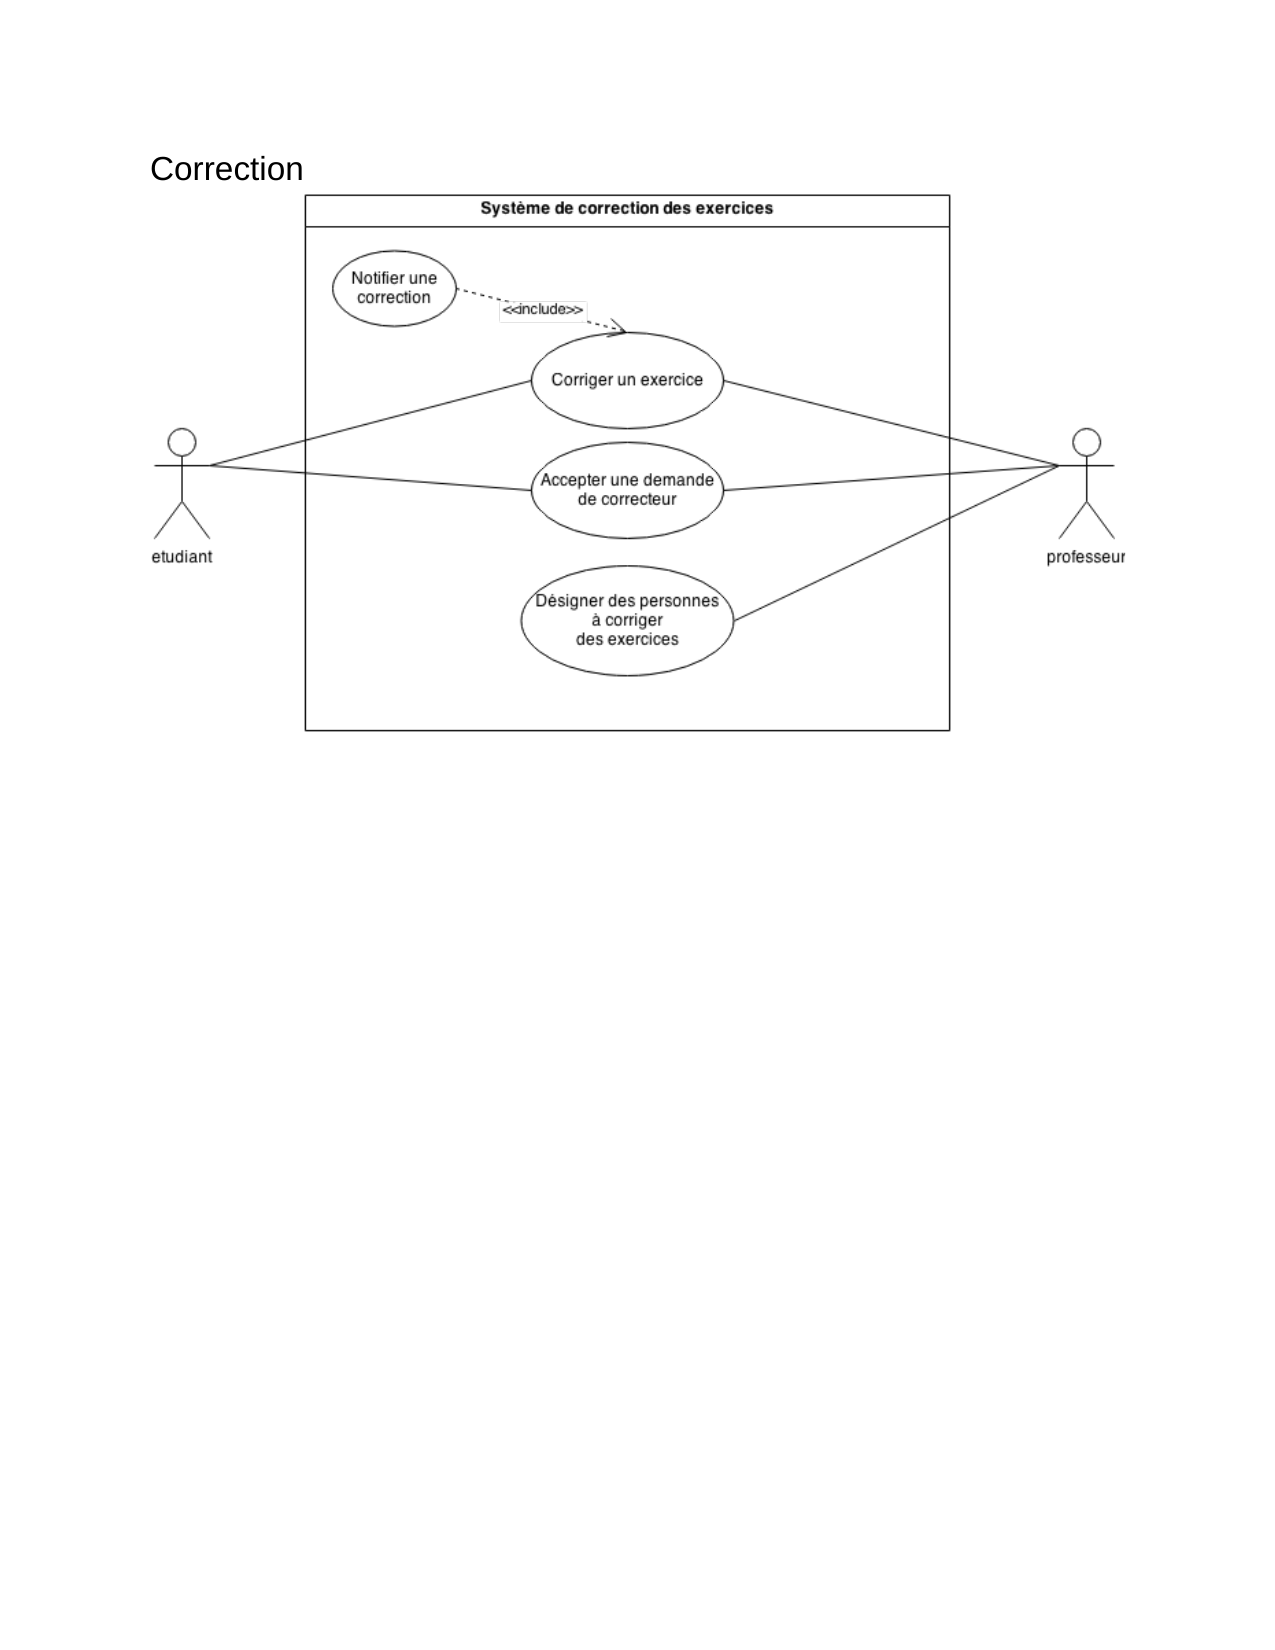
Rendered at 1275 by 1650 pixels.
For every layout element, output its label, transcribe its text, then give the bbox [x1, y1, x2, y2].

picture [150, 192, 1125, 737]
text Correction [150, 150, 1125, 187]
